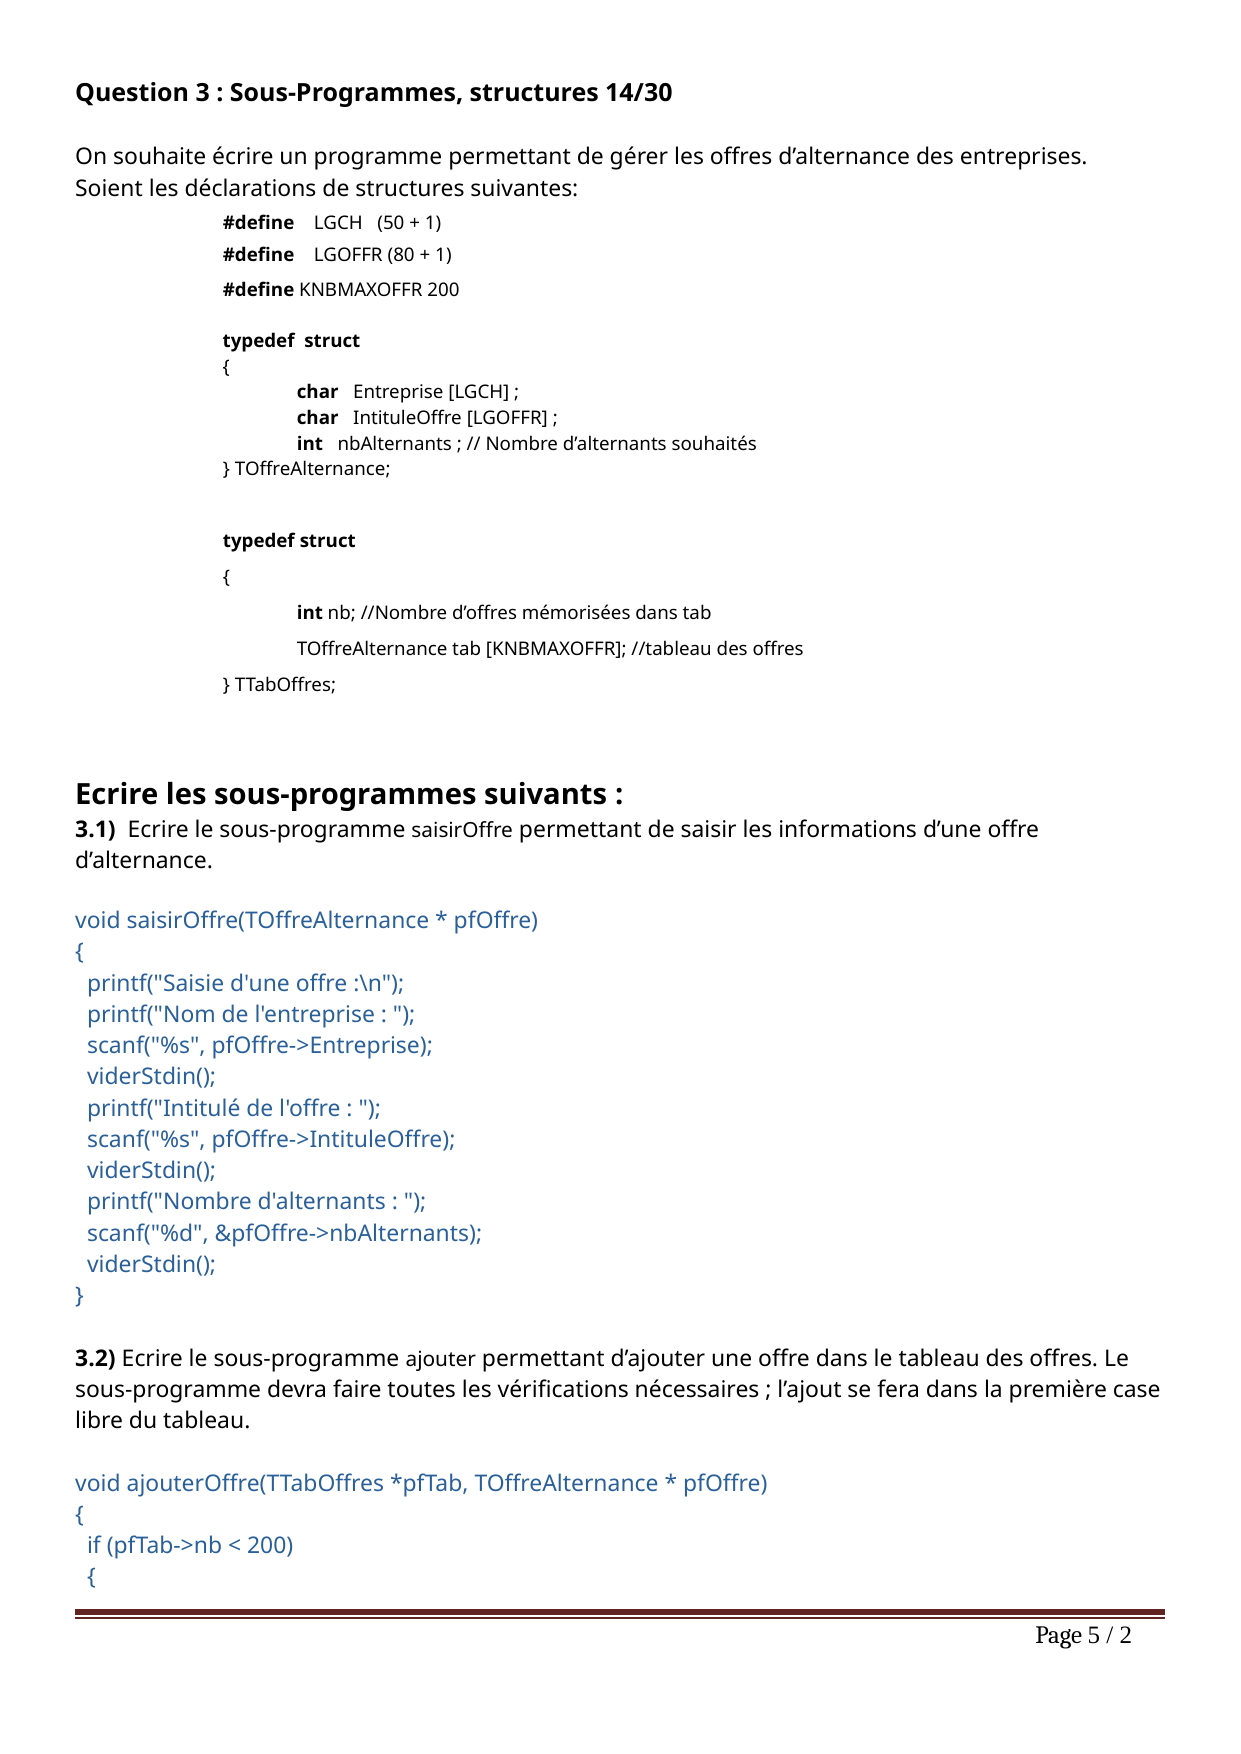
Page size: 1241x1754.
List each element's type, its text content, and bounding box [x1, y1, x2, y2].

text char IntituleOffre [LGOFFR] ; [149, 404, 1165, 430]
text printf("Saisie d'une offre :\n"); [75, 967, 1165, 998]
text TOffreAlternance tab [KNBMAXOFFR]; //tableau des offres [223, 635, 1165, 661]
text Soient les déclarations de structures suivantes: [75, 172, 1165, 203]
text void ajouterOffre(TTabOffres *pfTab, TOffreAlternance * pfOffre) [75, 1467, 1165, 1498]
text void saisirOffre(TOffreAlternance * pfOffre) [75, 904, 1165, 935]
text scanf("%d", &pfOffre->nbAlternants); [75, 1217, 1165, 1248]
text int nb; //Nombre d’offres mémorisées dans tab [223, 599, 1165, 625]
text scanf("%s", pfOffre->IntituleOffre); [75, 1123, 1165, 1154]
text printf("Intitulé de l'offre : "); [75, 1092, 1165, 1123]
text 3.2) Ecrire le sous-programme ajouter permettant d’ajouter une offre dans le tableau des offres. Le sous-programme devra faire toutes les vérifications nécessaires ; l’ajout se fera dans la première case libre du tableau. [75, 1342, 1165, 1435]
text viderStdin(); [75, 1154, 1165, 1185]
text int nbAlternants ; // Nombre d’alternants souhaités [149, 430, 1165, 455]
text { [75, 935, 1165, 967]
text { [149, 353, 1165, 379]
text 3.1) Ecrire le sous-programme saisirOffre permettant de saisir les informations d’une offre d’alternance. [75, 813, 1165, 875]
text Ecrire les sous-programmes suivants : [75, 773, 1165, 813]
text scanf("%s", pfOffre->Entreprise); [75, 1029, 1165, 1060]
text #define LGOFFR (80 + 1) [223, 241, 1165, 266]
text viderStdin(); [75, 1248, 1165, 1279]
text char Entreprise [LGCH] ; [149, 379, 1165, 404]
text { [75, 1498, 1165, 1529]
text if (pfTab->nb < 200) [75, 1529, 1165, 1560]
text } [75, 1279, 1165, 1310]
text printf("Nombre d'alternants : "); [75, 1185, 1165, 1217]
text #define KNBMAXOFFR 200 [149, 277, 1165, 302]
text } TOffreAlternance; [149, 455, 1165, 481]
text printf("Nom de l'entreprise : "); [75, 998, 1165, 1029]
text #define LGCH (50 + 1) [223, 209, 1165, 234]
text On souhaite écrire un programme permettant de gérer les offres d’alternance des entreprises. [75, 140, 1165, 172]
subtitle Question 3 : Sous-Programmes, structures 14/30 [75, 75, 1165, 109]
text } TTabOffres; [149, 671, 1165, 697]
text typedef struct [149, 328, 1165, 353]
text { [75, 1560, 1165, 1592]
text typedef struct [149, 527, 1165, 553]
text { [149, 563, 1165, 589]
text viderStdin(); [75, 1060, 1165, 1092]
